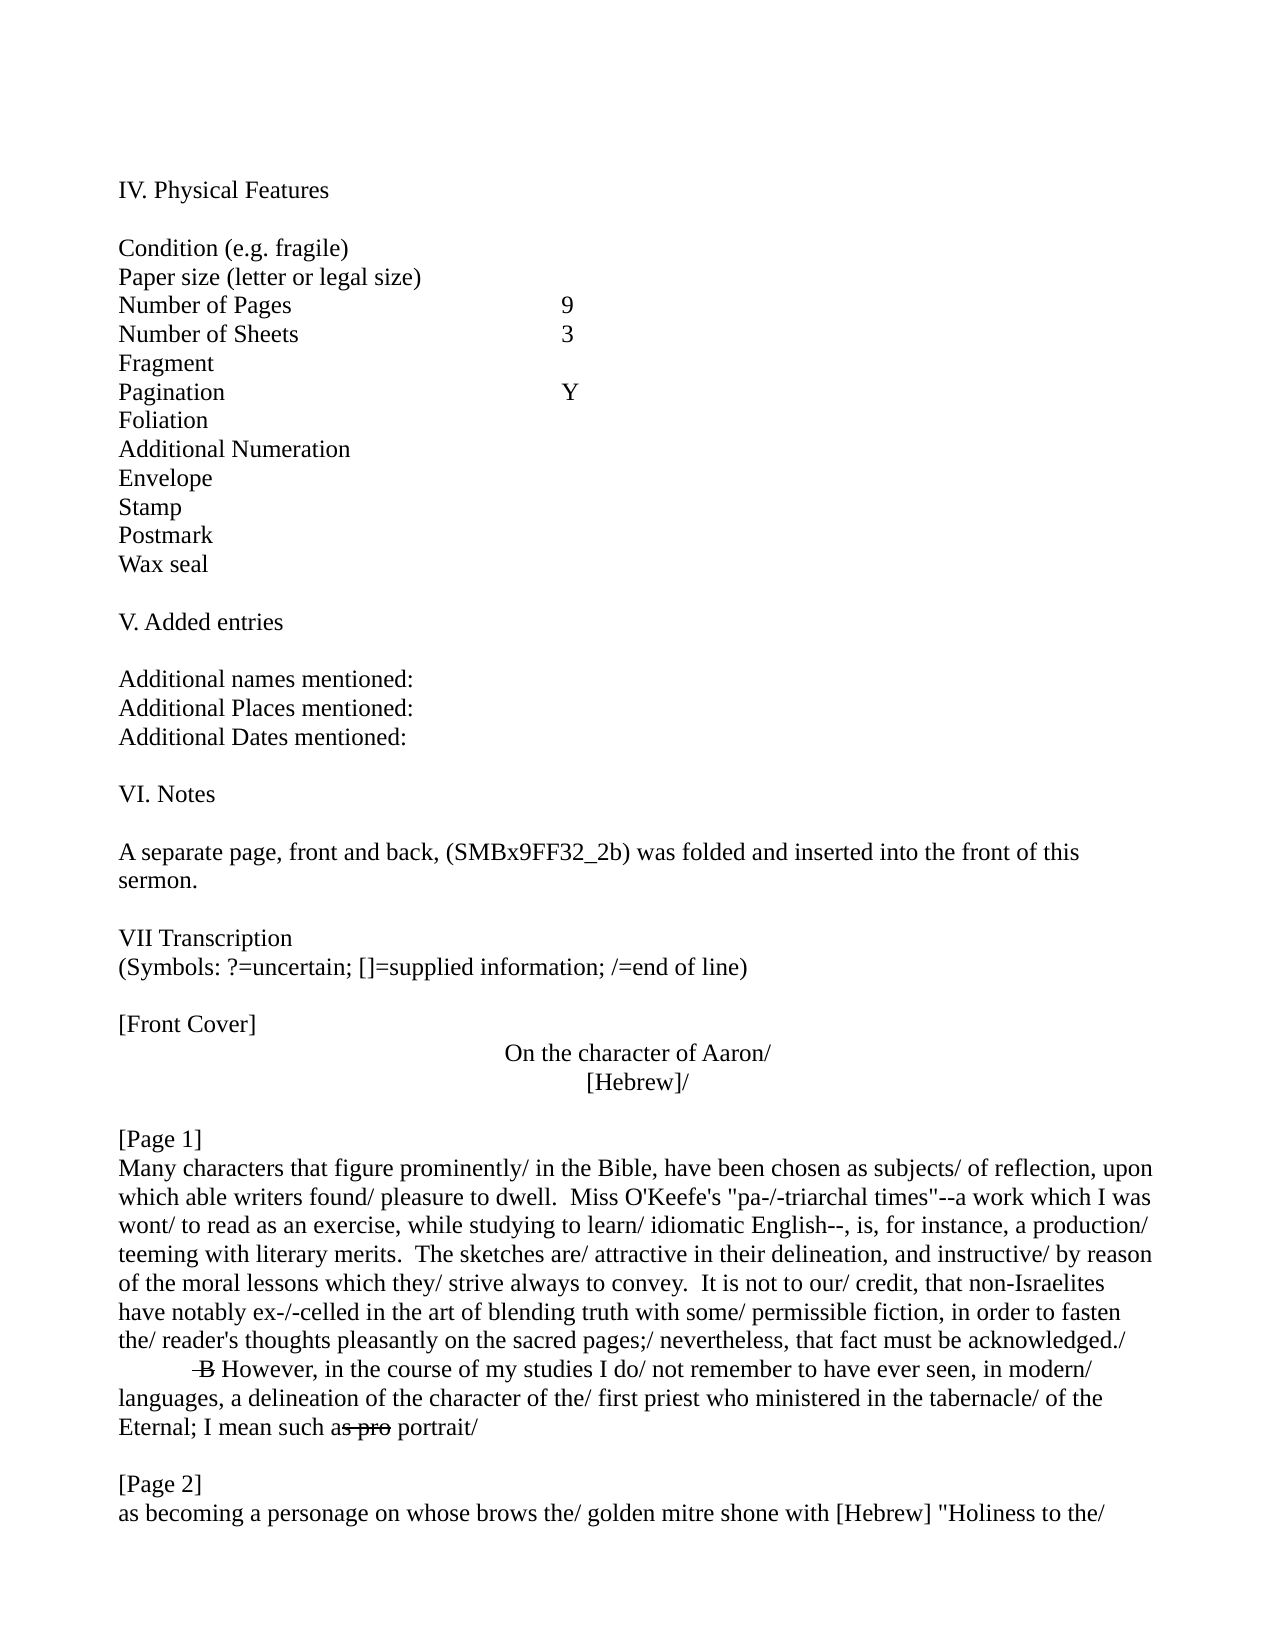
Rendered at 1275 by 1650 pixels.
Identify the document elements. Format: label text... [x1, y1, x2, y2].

text [Page 1] [118, 1124, 1157, 1153]
text Stamp [118, 492, 1157, 521]
text VII Transcription [118, 923, 1157, 952]
text Envelope [118, 463, 1157, 492]
text On the character of Aaron/ [118, 1038, 1157, 1067]
text V. Added entries [118, 607, 1157, 636]
text [Page 2] [118, 1469, 1157, 1498]
text Paper size (letter or legal size) [118, 262, 1157, 291]
text A separate page, front and back, (SMBx9FF32_2b) was folded and inserted into the front of this sermon. [118, 837, 1157, 894]
text VI. Notes [118, 779, 1157, 808]
text [Front Cover] [118, 1009, 1157, 1038]
text Number of Sheets 3 [118, 319, 1157, 348]
text as becoming a personage on whose brows the/ golden mitre shone with [Hebrew] "Holiness to the/ [118, 1498, 1157, 1527]
text Wax seal [118, 549, 1157, 578]
text [Hebrew]/ [118, 1067, 1157, 1096]
text Postma rk [118, 521, 1157, 549]
text Condition (e.g. fragile) [118, 233, 1157, 262]
text Foliation [118, 406, 1157, 434]
text Additional Numeration [118, 434, 1157, 463]
text Additional Dates mentioned: [118, 722, 1157, 751]
text Pagination Y [118, 377, 1157, 406]
text Additional names mentioned: [118, 664, 1157, 693]
text IV. Physical Features [118, 176, 1157, 204]
text (Symbols: ?=uncertain; []=supplied information; /=end of line) [118, 952, 1157, 981]
text Fragment [118, 348, 1157, 377]
text Additional Places mentioned: [118, 693, 1157, 722]
text B However, in the course of my studies I do/ not remember to have ever seen, in modern/ languages, a delineation of the character of the/ first priest who ministered in the tabernacle/ of the Eternal; I mean such as pro portrait/ [118, 1354, 1157, 1441]
text Many characters that figure prominently/ in the Bible, have been chosen as subjects/ of reflection, upon which able writers found/ pleasure to dwell. Miss O'Keefe's "pa-/-triarchal times"--a work which I was wont/ to read as an exercise, while studying to learn/ idiomatic English--, is, for instance, a production/ teeming with literary merits. The sketches are/ attractive in their delineation, and instructive/ by reason of the moral lessons which they/ strive always to convey. It is not to our/ credit, that non-Israelites have notably ex-/-celled in the art of blending truth with some/ permissible fiction, in order to fasten the/ reader's thoughts pleasantly on the sacred pages;/ nevertheless, that fact must be acknowledged./ [118, 1153, 1157, 1354]
text Number of Pages 9 [118, 291, 1157, 319]
